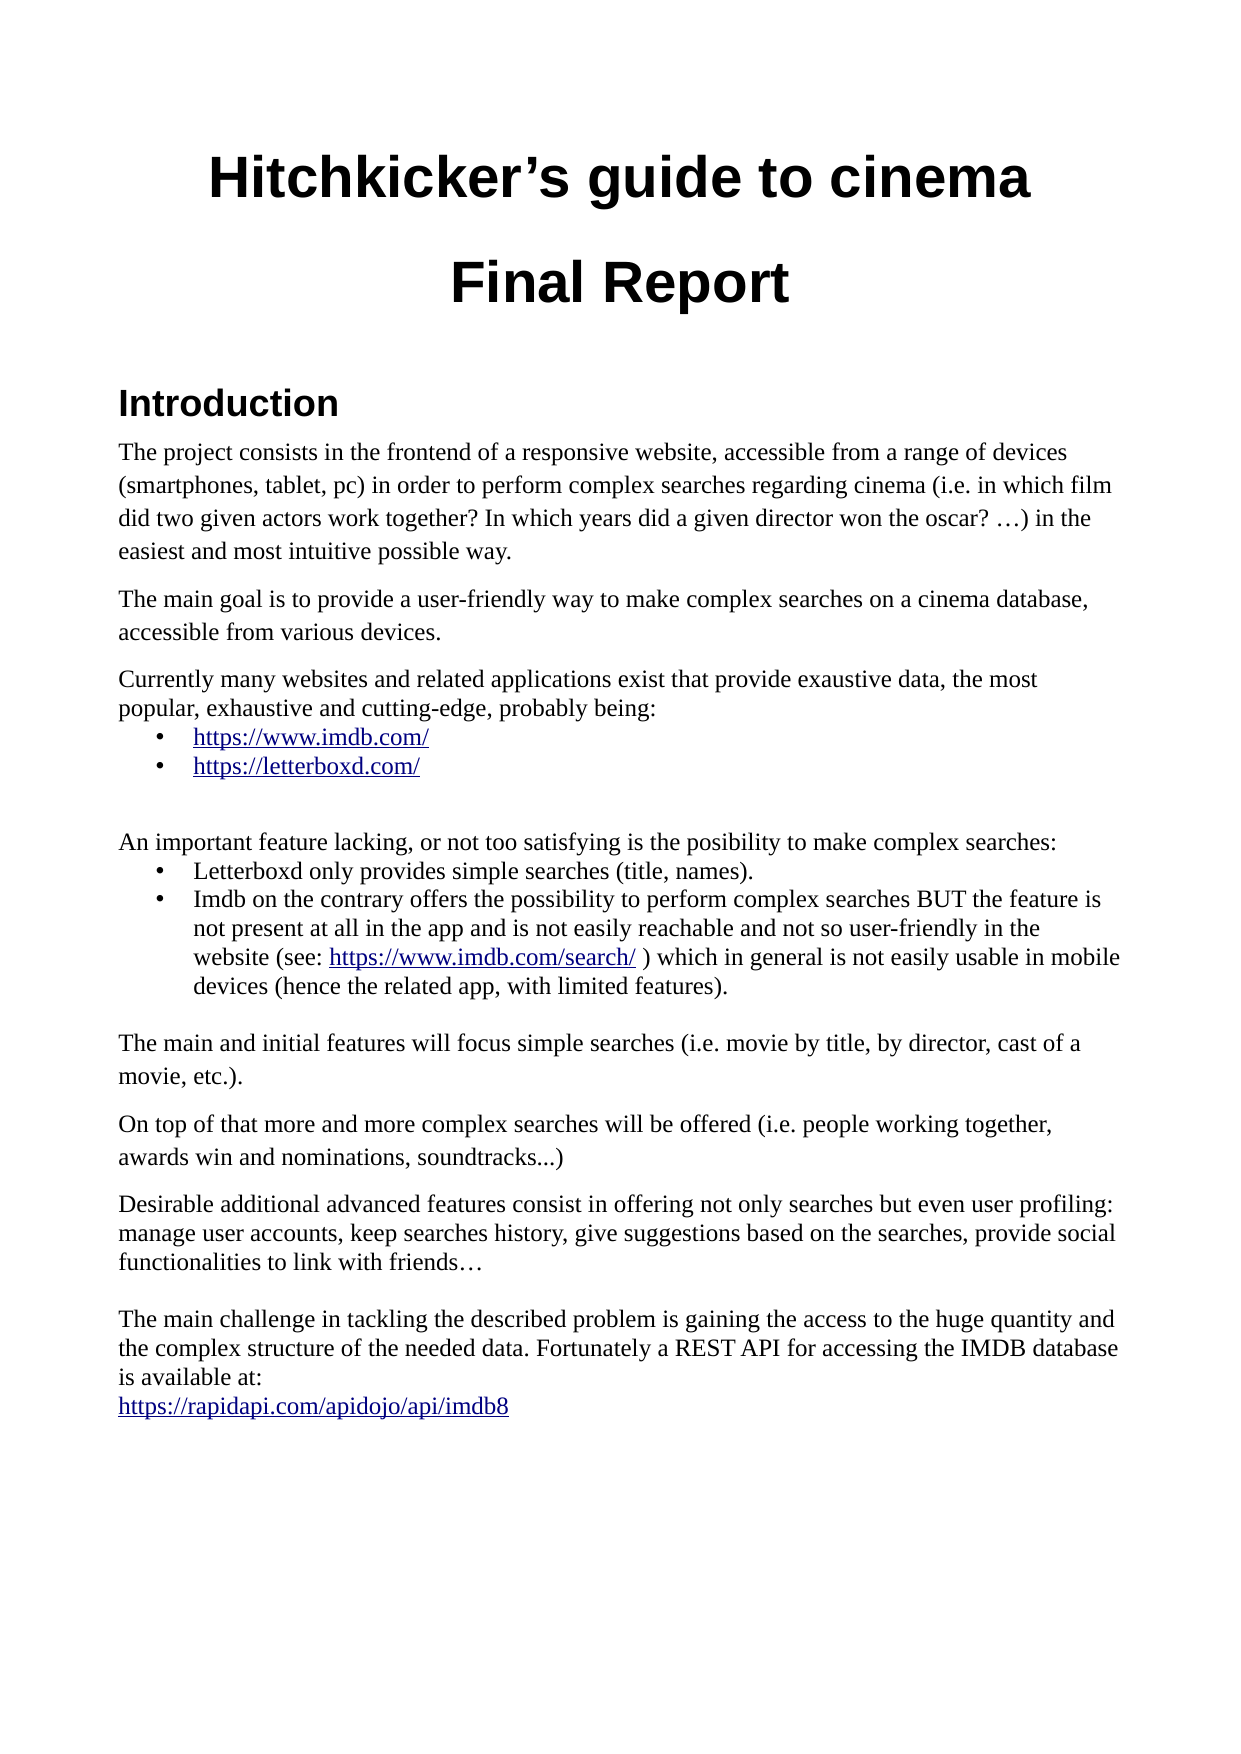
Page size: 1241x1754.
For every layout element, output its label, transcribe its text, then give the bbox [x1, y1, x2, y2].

text On top of that more and more complex searches will be offered (i.e. people working together, awards win and nominations, soundtracks...) [118, 1109, 1122, 1171]
list Imdb on the contrary offers the possibility to perform complex searches BUT the feature is not present at all in the app and is not easily reachable and not so user-friendly in the website (see: https://www.imdb.com/search/ ) which in general is not easily usable in mobile devices (hence the related app, with limited features). [156, 884, 1122, 999]
text https://rapidapi.com/apidojo/api/imdb8 [118, 1391, 1122, 1419]
subtitle Introduction [118, 381, 1122, 425]
text An important feature lacking, or not too satisfying is the posibility to make complex searches: [118, 827, 1122, 856]
text The main challenge in tackling the described problem is gaining the access to the huge quantity and the complex structure of the needed data. Fortunately a REST API for accessing the IMDB database is available at: [118, 1304, 1122, 1391]
text The main goal is to provide a user-friendly way to make complex searches on a cinema database, accessible from various devices. [118, 584, 1122, 646]
text The main and initial features will focus simple searches (i.e. movie by title, by director, cast of a movie, etc.). [118, 1028, 1122, 1090]
list Letterboxd only provides simple searches (title, names). [156, 856, 1122, 884]
list https://letterboxd.com/ [156, 751, 1122, 779]
text Desirable additional advanced features consist in offering not only searches but even user profiling: manage user accounts, keep searches history, give suggestions based on the searches, provide social functionalities to link with friends… [118, 1189, 1122, 1276]
title Final Report [118, 248, 1122, 315]
list https://www.imdb.com/ [156, 722, 1122, 751]
text The project consists in the frontend of a responsive website, accessible from a range of devices (smartphones, tablet, pc) in order to perform complex searches regarding cinema (i.e. in which film did two given actors work together? In which years did a given director won the oscar? …) in the easiest and most intuitive possible way. [118, 437, 1122, 565]
title Hitchkicker’s guide to cinema [118, 143, 1122, 210]
text Currently many websites and related applications exist that provide exaustive data, the most popular, exhaustive and cutting-edge, probably being: [118, 664, 1122, 722]
